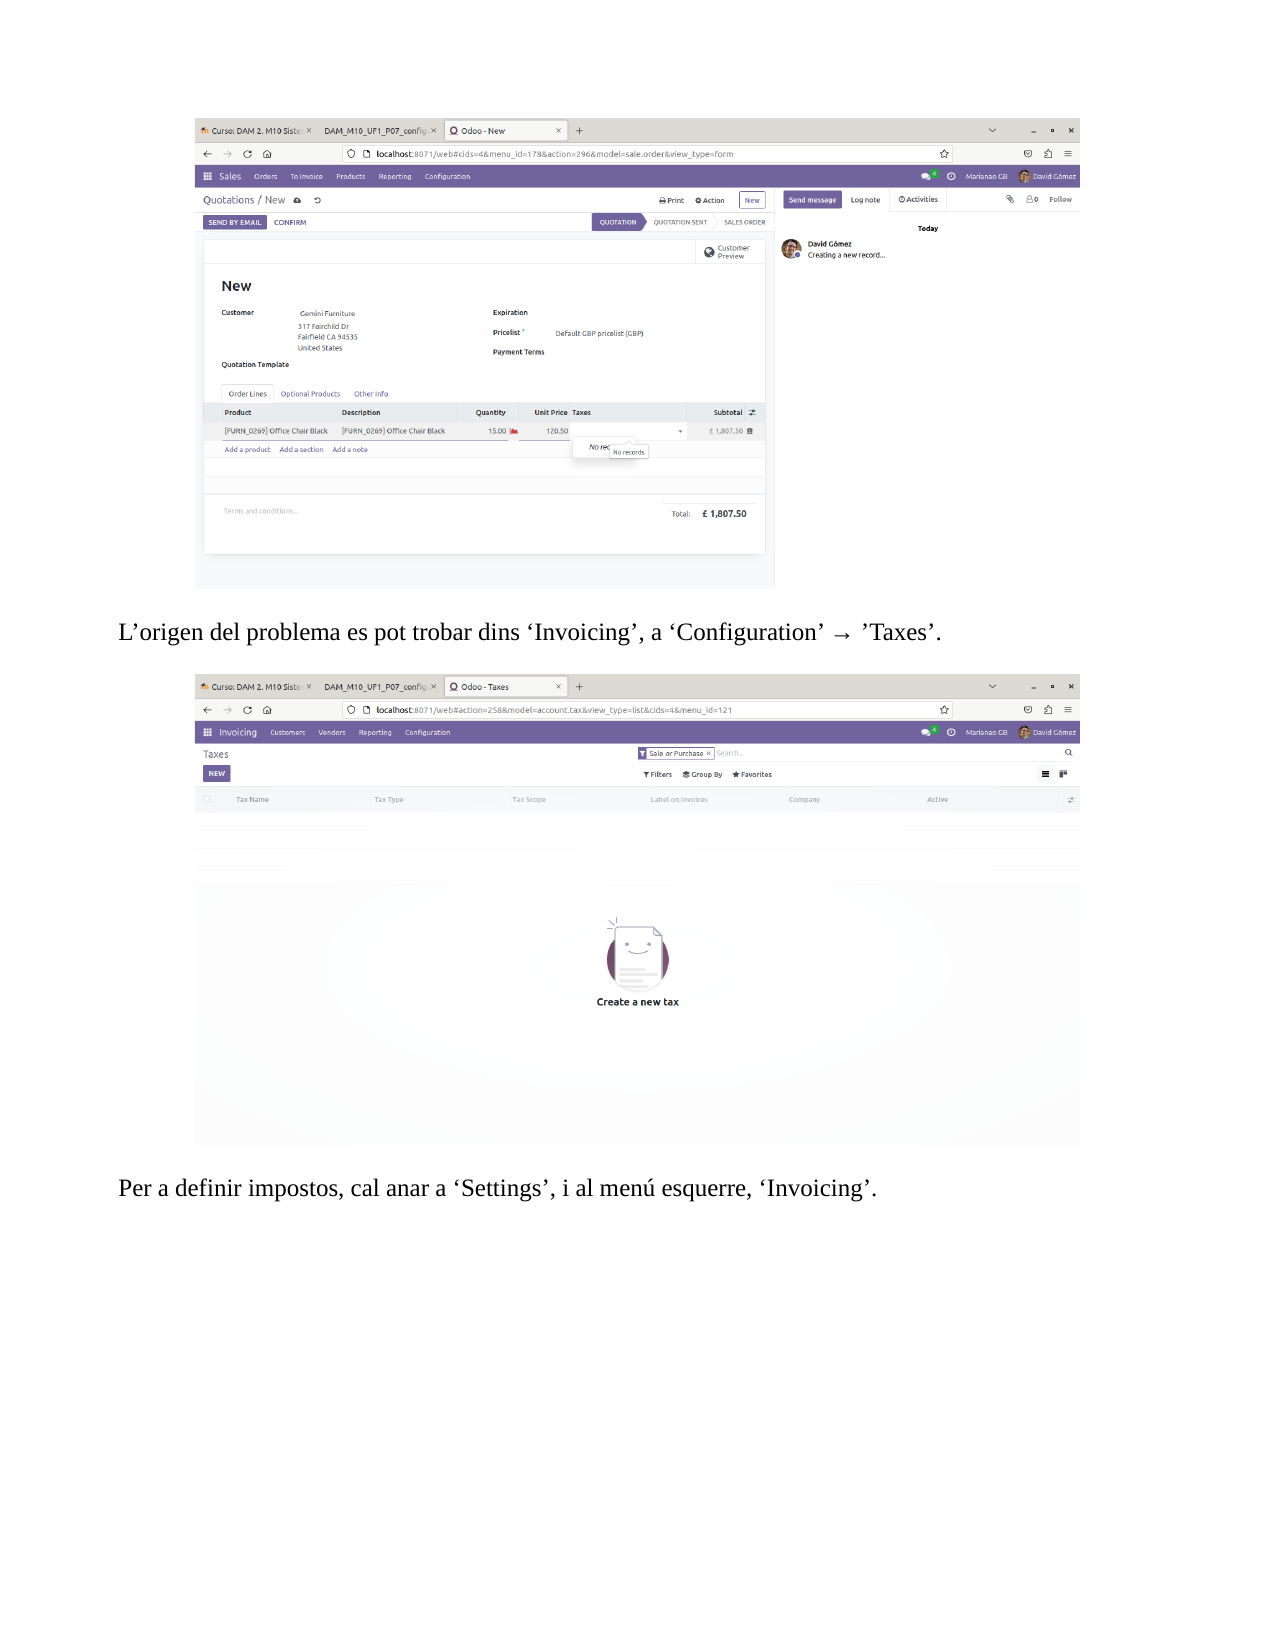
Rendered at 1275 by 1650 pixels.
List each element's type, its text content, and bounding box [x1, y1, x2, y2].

picture [194, 118, 1080, 589]
text Per a definir impostos, cal anar a ‘Settings’, i al menú esquerre, ‘Invoicing’. [118, 1173, 1157, 1202]
text L’origen del problema es pot trobar dins ‘Invoicing’, a ‘Configuration’ → ’Taxes’. [118, 617, 1157, 646]
picture [194, 674, 1080, 1145]
